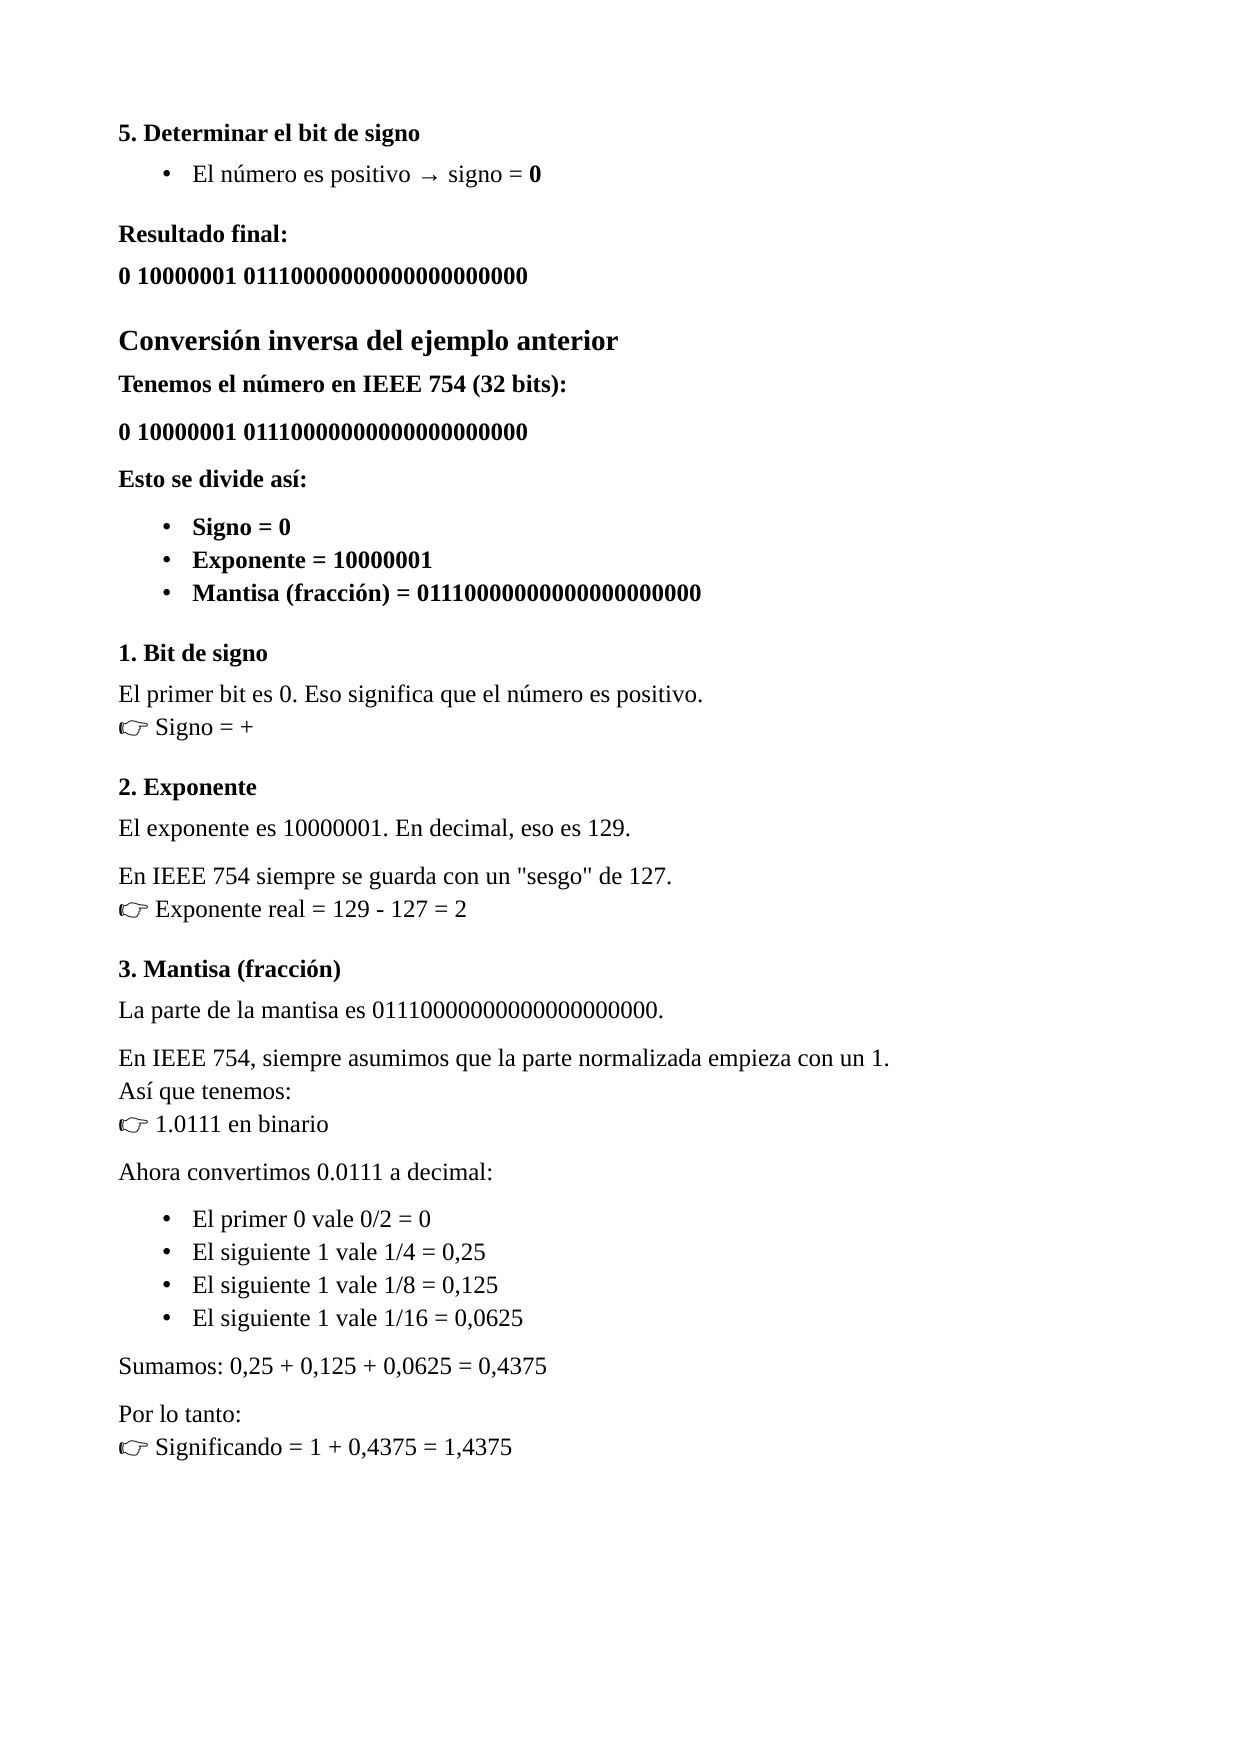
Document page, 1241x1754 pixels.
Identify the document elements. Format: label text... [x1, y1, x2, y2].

text La parte de la mantisa es 01110000000000000000000. [118, 996, 1122, 1024]
list El primer 0 vale 0/2 = 0 [162, 1204, 1122, 1233]
text 0 10000001 01110000000000000000000 [118, 417, 1122, 445]
text Por lo tanto: 👉 Significando = 1 + 0,4375 = 1,4375 [118, 1399, 1122, 1460]
list Mantisa (fracción) = 01110000000000000000000 [162, 578, 1122, 607]
subtitle 3. Mantisa (fracción) [118, 954, 1122, 983]
text Ahora convertimos 0.0111 a decimal: [118, 1157, 1122, 1186]
list Exponente = 10000001 [162, 545, 1122, 573]
subtitle Resultado final: [118, 219, 1122, 248]
text En IEEE 754, siempre asumimos que la parte normalizada empieza con un 1. Así que tenemos: 👉 1.0111 en binario [118, 1043, 1122, 1138]
list El siguiente 1 vale 1/8 = 0,125 [162, 1270, 1122, 1299]
subtitle 5. Determinar el bit de signo [118, 118, 1122, 147]
text En IEEE 754 siempre se guarda con un "sesgo" de 127. 👉 Exponente real = 129 - 127 = 2 [118, 861, 1122, 923]
text El primer bit es 0. Eso significa que el número es positivo. 👉 Signo = + [118, 679, 1122, 741]
list El siguiente 1 vale 1/16 = 0,0625 [162, 1303, 1122, 1332]
text 0 10000001 01110000000000000000000 [118, 261, 1122, 289]
subtitle 2. Exponente [118, 772, 1122, 801]
list El siguiente 1 vale 1/4 = 0,25 [162, 1237, 1122, 1266]
text Esto se divide así: [118, 464, 1122, 493]
subtitle Conversión inversa del ejemplo anterior [118, 323, 1122, 356]
text Sumamos: 0,25 + 0,125 + 0,0625 = 0,4375 [118, 1351, 1122, 1380]
text El exponente es 10000001. En decimal, eso es 129. [118, 813, 1122, 842]
subtitle 1. Bit de signo [118, 638, 1122, 667]
list Signo = 0 [162, 512, 1122, 541]
list El número es positivo → signo = 0 [162, 159, 1122, 188]
text Tenemos el número en IEEE 754 (32 bits): [118, 369, 1122, 398]
